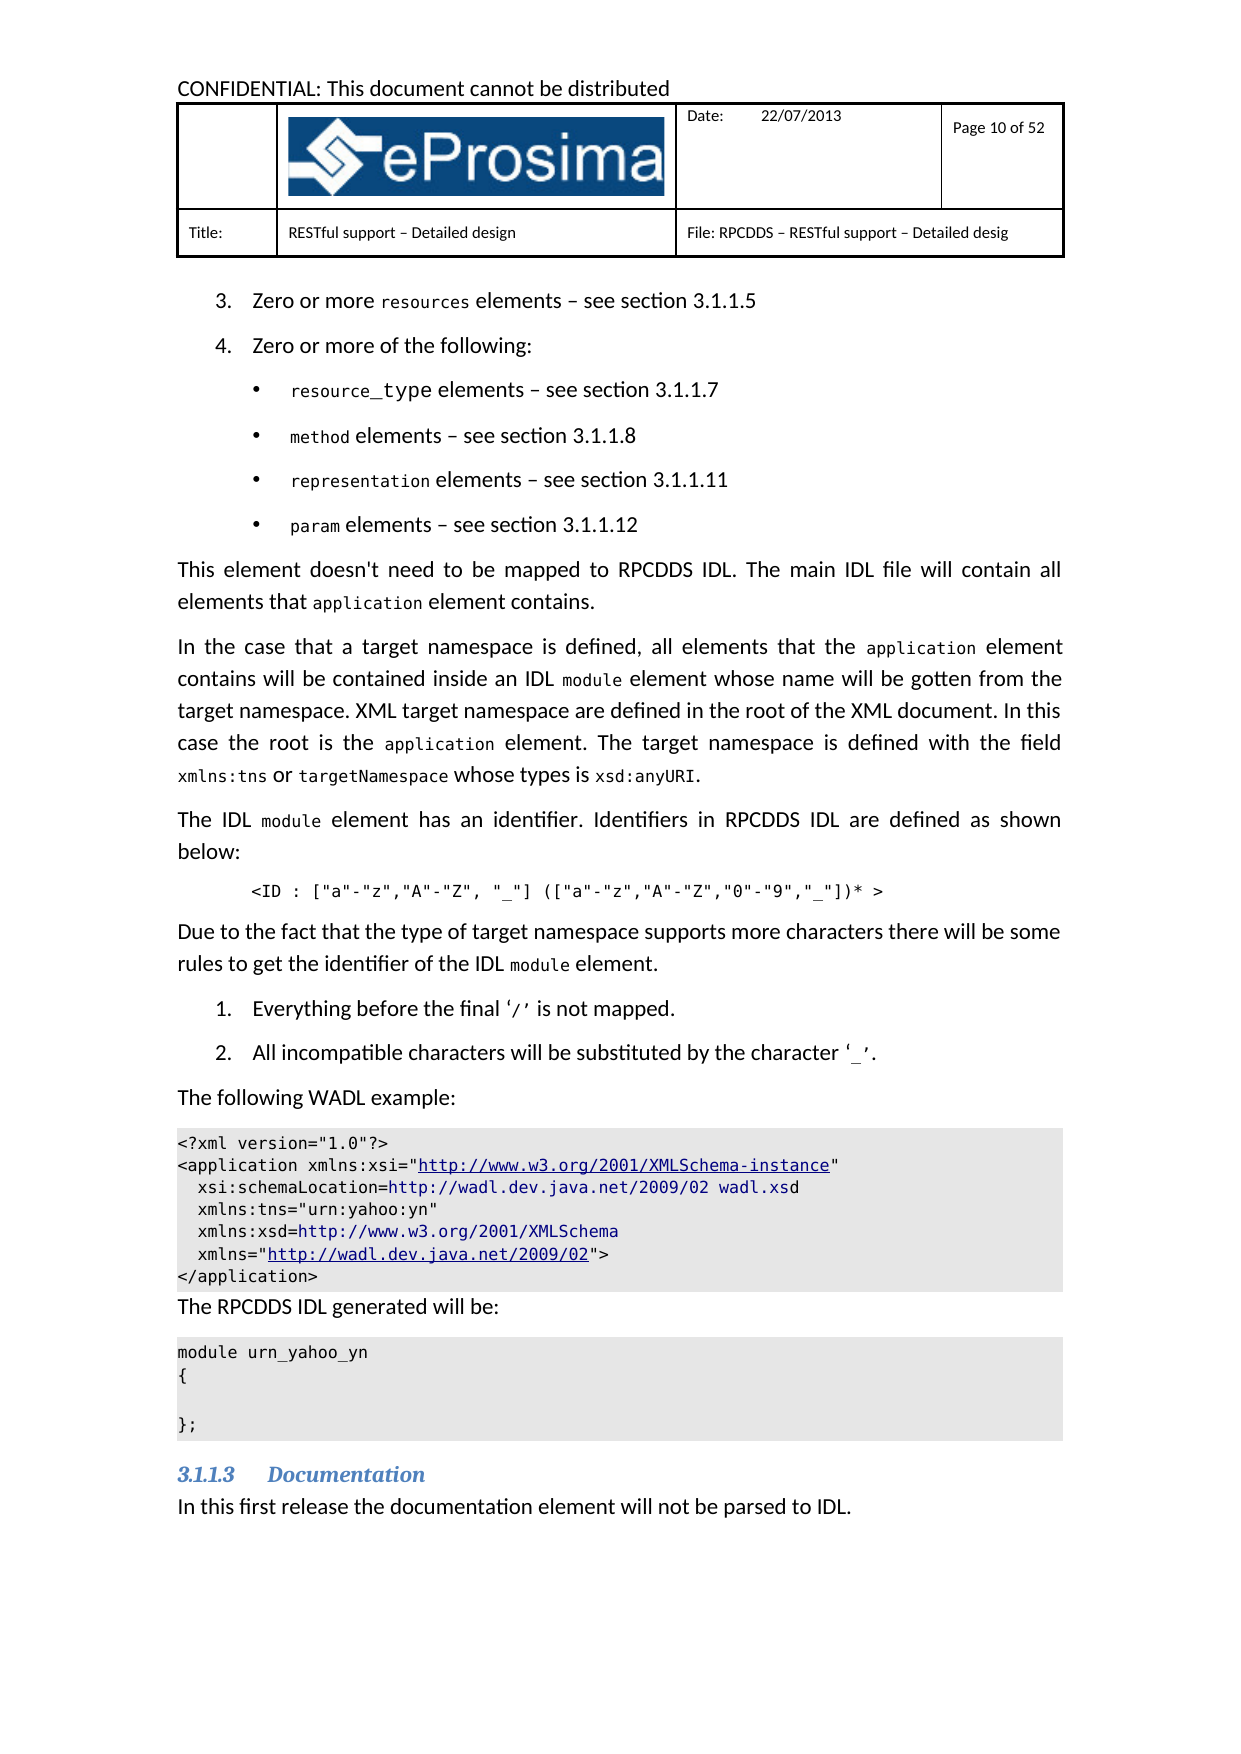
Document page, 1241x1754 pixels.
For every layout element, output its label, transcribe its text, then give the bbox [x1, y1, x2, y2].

list representation elements – see section 3.1.1.11 [252, 466, 1063, 494]
table_header <?xml version="1.0"?> <application xmlns:xsi="http://www.w3.org/2001/XMLSchema-instance" xsi:schemaLocation=http://wadl.dev.java.net/2009/02 wadl.xsd xmlns:tns="urn:yahoo:yn" xmlns:xsd=http://www.w3.org/2001/XMLSchema xmlns="http://wadl.dev.java.net/2009/02"> </application> [177, 1128, 1063, 1292]
list method elements – see section 3.1.1.8 [252, 421, 1063, 449]
list Zero or more resources elements – see section 3.1.1.5 [215, 286, 1063, 314]
subtitle Documentation [177, 1462, 1063, 1488]
list All incompatible characters will be substituted by the character ‘_’. [215, 1038, 1063, 1066]
text In the case that a target namespace is defined, all elements that the application element contains will be contained inside an IDL module element whose name will be gotten from the target namespace. XML target namespace are defined in the root of the XML document. In this case the root is the application element. The target namespace is defined with the field xmlns:tns or targetNamespace whose types is xsd:anyURI. [177, 632, 1063, 789]
text The RPCDDS IDL generated will be: [177, 1292, 1063, 1320]
list param elements – see section 3.1.1.12 [252, 510, 1063, 538]
text <ID : ["a"-"z","A"-"Z", "_"] (["a"-"z","A"-"Z","0"-"9","_"])* > [177, 882, 1063, 902]
list Everything before the final ‘/’ is not mapped. [215, 994, 1063, 1022]
text The IDL module element has an identifier. Identifiers in RPCDDS IDL are defined as shown below: [177, 805, 1063, 866]
text The following WADL example: [177, 1083, 1063, 1111]
picture [288, 117, 665, 196]
text In this first release the documentation element will not be parsed to IDL. [177, 1492, 1063, 1520]
text This element doesn't need to be mapped to RPCDDS IDL. The main IDL file will contain all elements that application element contains. [177, 555, 1063, 615]
list resource_type elements – see section 3.1.1.7 [252, 376, 1063, 404]
text Due to the fact that the type of target namespace supports more characters there will be some rules to get the identifier of the IDL module element. [177, 917, 1063, 977]
table_header module urn_yahoo_yn { }; [177, 1337, 1063, 1441]
list Zero or more of the following: [215, 331, 1063, 359]
